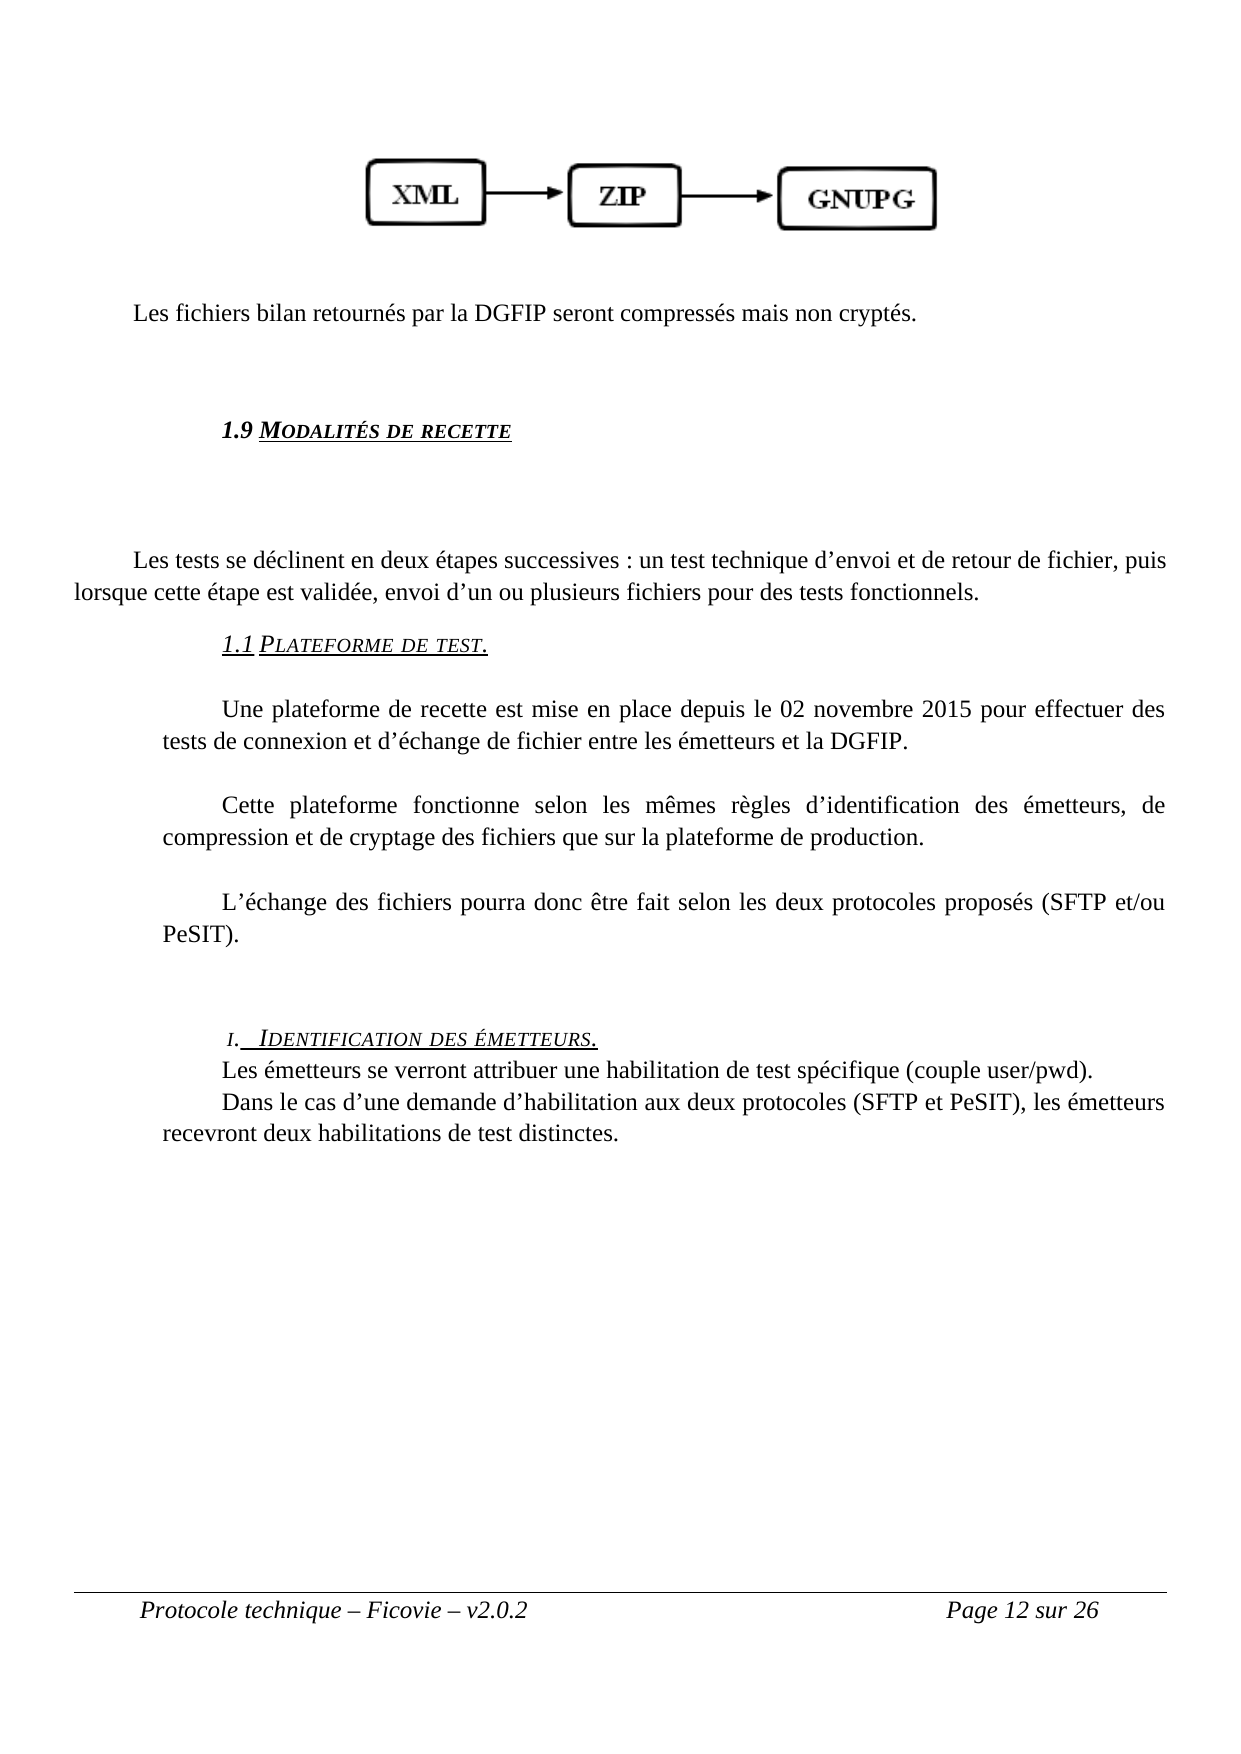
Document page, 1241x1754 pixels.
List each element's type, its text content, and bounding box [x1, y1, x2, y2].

picture [341, 137, 959, 262]
text Dans le cas d’une demande d’habilitation aux deux protocoles (SFTP et PeSIT), les émetteurs recevront deux habilitations de test distinctes. [162, 1087, 1167, 1147]
text Cette plateforme fonctionne selon les mêmes règles d’identification des émetteurs, de compression et de cryptage des fichiers que sur la plateforme de production. [162, 791, 1167, 851]
subtitle Identification des émetteurs. [240, 1023, 1167, 1052]
text Les émetteurs se verront attribuer une habilitation de test spécifique (couple user/pwd). [162, 1055, 1167, 1084]
text Une plateforme de recette est mise en place depuis le 02 novembre 2015 pour effectuer des tests de connexion et d’échange de fichier entre les émetteurs et la DGFIP. [162, 694, 1167, 754]
text L’échange des fichiers pourra donc être fait selon les deux protocoles proposés (SFTP et/ou PeSIT). [162, 887, 1167, 947]
text Les tests se déclinent en deux étapes successives : un test technique d’envoi et de retour de fichier, puis lorsque cette étape est validée, envoi d’un ou plusieurs fichiers pour des tests fonctionnels. [74, 545, 1167, 606]
text Les fichiers bilan retournés par la DGFIP seront compressés mais non cryptés. [74, 298, 1167, 327]
subtitle Plateforme de test. [222, 629, 1167, 658]
subtitle Modalités de recette [221, 416, 1167, 444]
